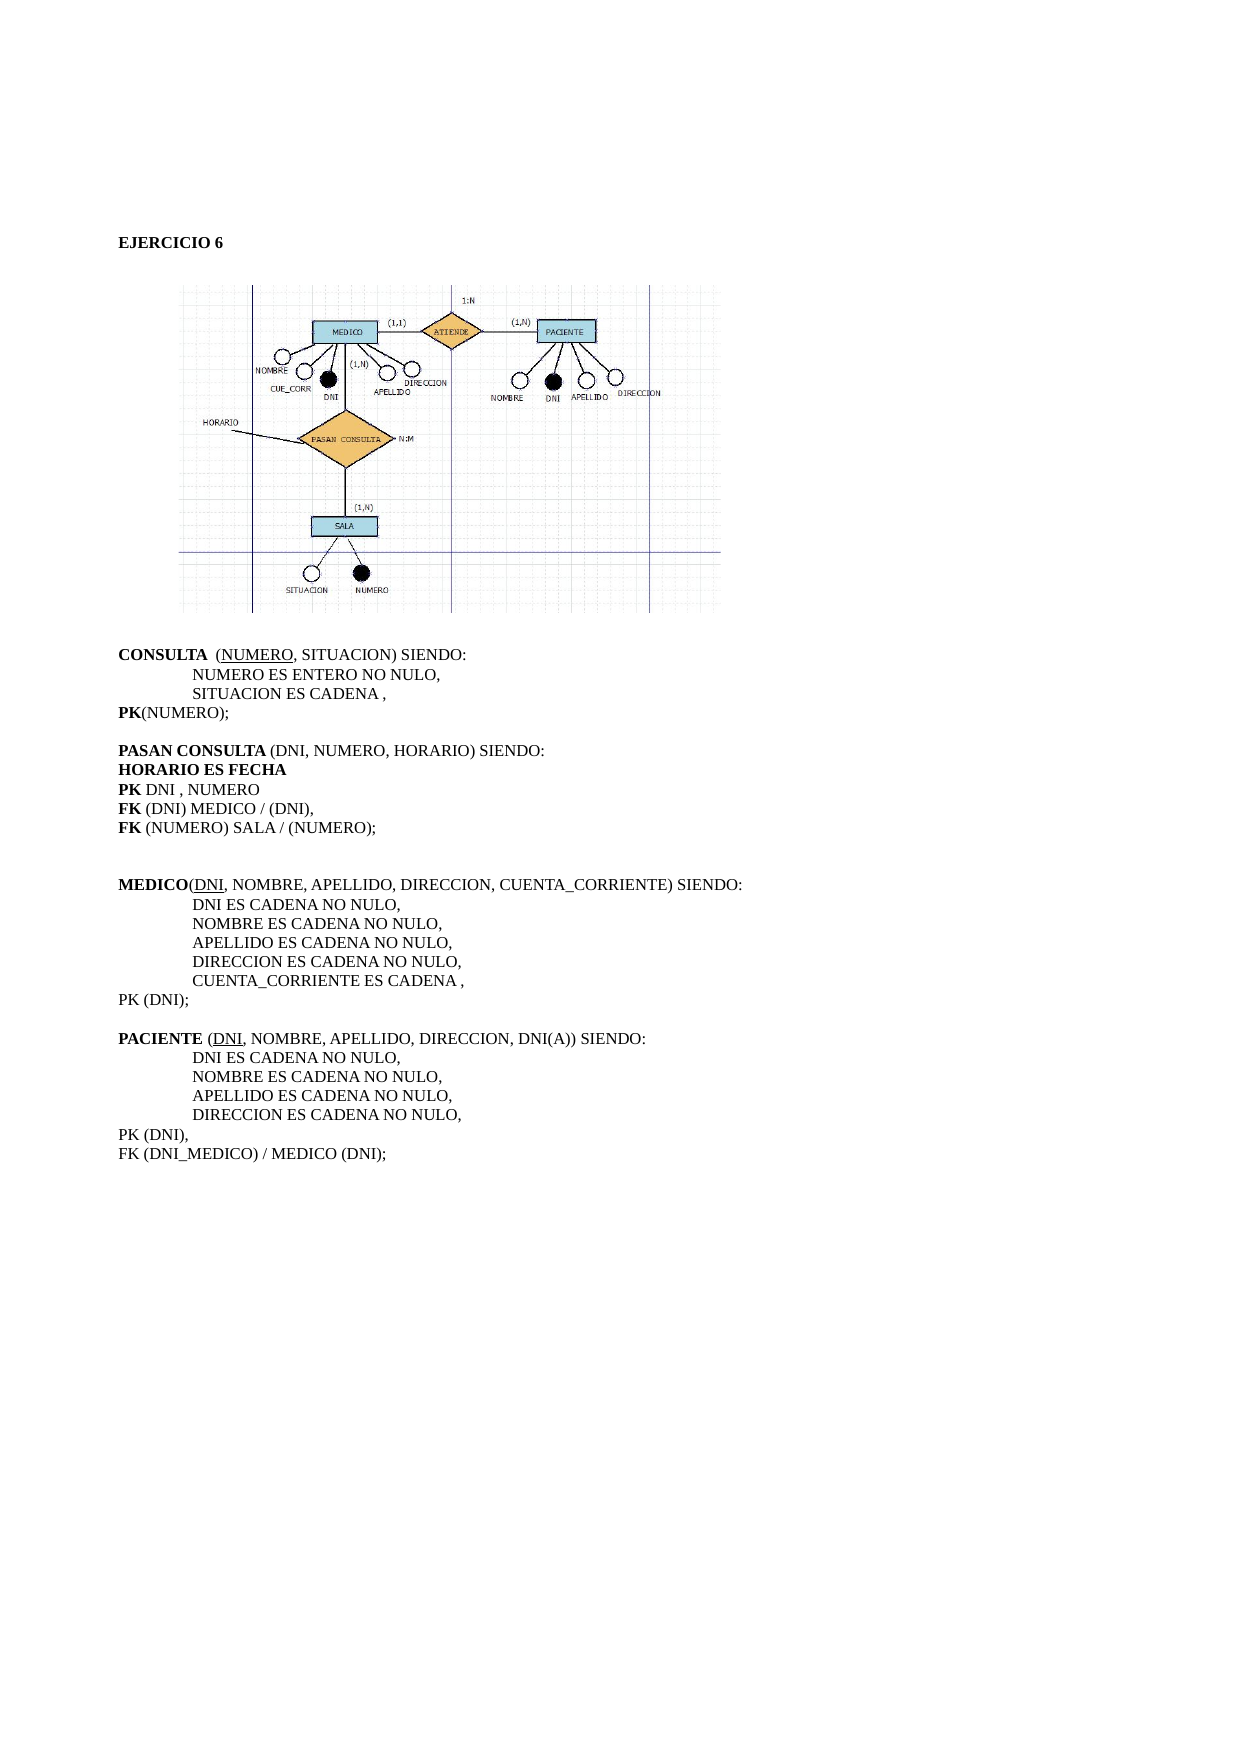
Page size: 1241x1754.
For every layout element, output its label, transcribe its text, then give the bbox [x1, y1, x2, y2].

text CUENTA_CORRIENTE ES CADENA , [118, 971, 1122, 990]
text HORARIO ES FECHA [118, 760, 1122, 779]
text NOMBRE ES CADENA NO NULO, [118, 1067, 1122, 1086]
text EJERCICIO 6 [118, 233, 1122, 252]
text PASAN CONSULTA (DNI, NUMERO, HORARIO) SIENDO: [118, 741, 1122, 760]
text DIRECCION ES CADENA NO NULO, [118, 952, 1122, 971]
text APELLIDO ES CADENA NO NULO, [118, 933, 1122, 952]
text PK(NUMERO); [118, 703, 1122, 722]
picture [178, 285, 721, 613]
text MEDICO(DNI, NOMBRE, APELLIDO, DIRECCION, CUENTA_CORRIENTE) SIENDO: [118, 875, 1122, 894]
text SITUACION ES CADENA , [118, 683, 1122, 703]
text PK (DNI), [118, 1124, 1122, 1143]
text DNI ES CADENA NO NULO, [118, 1048, 1122, 1067]
text CONSULTA (NUMERO, SITUACION) SIENDO: [118, 645, 1122, 664]
text PK DNI , NUMERO [118, 779, 1122, 798]
text FK (NUMERO) SALA / (NUMERO); [118, 818, 1122, 837]
text DIRECCION ES CADENA NO NULO, [118, 1105, 1122, 1124]
text NUMERO ES ENTERO NO NULO, [118, 664, 1122, 683]
text PACIENTE (DNI, NOMBRE, APELLIDO, DIRECCION, DNI(A)) SIENDO: [118, 1028, 1122, 1048]
text DNI ES CADENA NO NULO, [118, 894, 1122, 913]
text FK (DNI_MEDICO) / MEDICO (DNI); [118, 1143, 1122, 1163]
text FK (DNI) MEDICO / (DNI), [118, 798, 1122, 818]
text APELLIDO ES CADENA NO NULO, [118, 1086, 1122, 1105]
text PK (DNI); [118, 990, 1122, 1009]
text NOMBRE ES CADENA NO NULO, [118, 913, 1122, 933]
